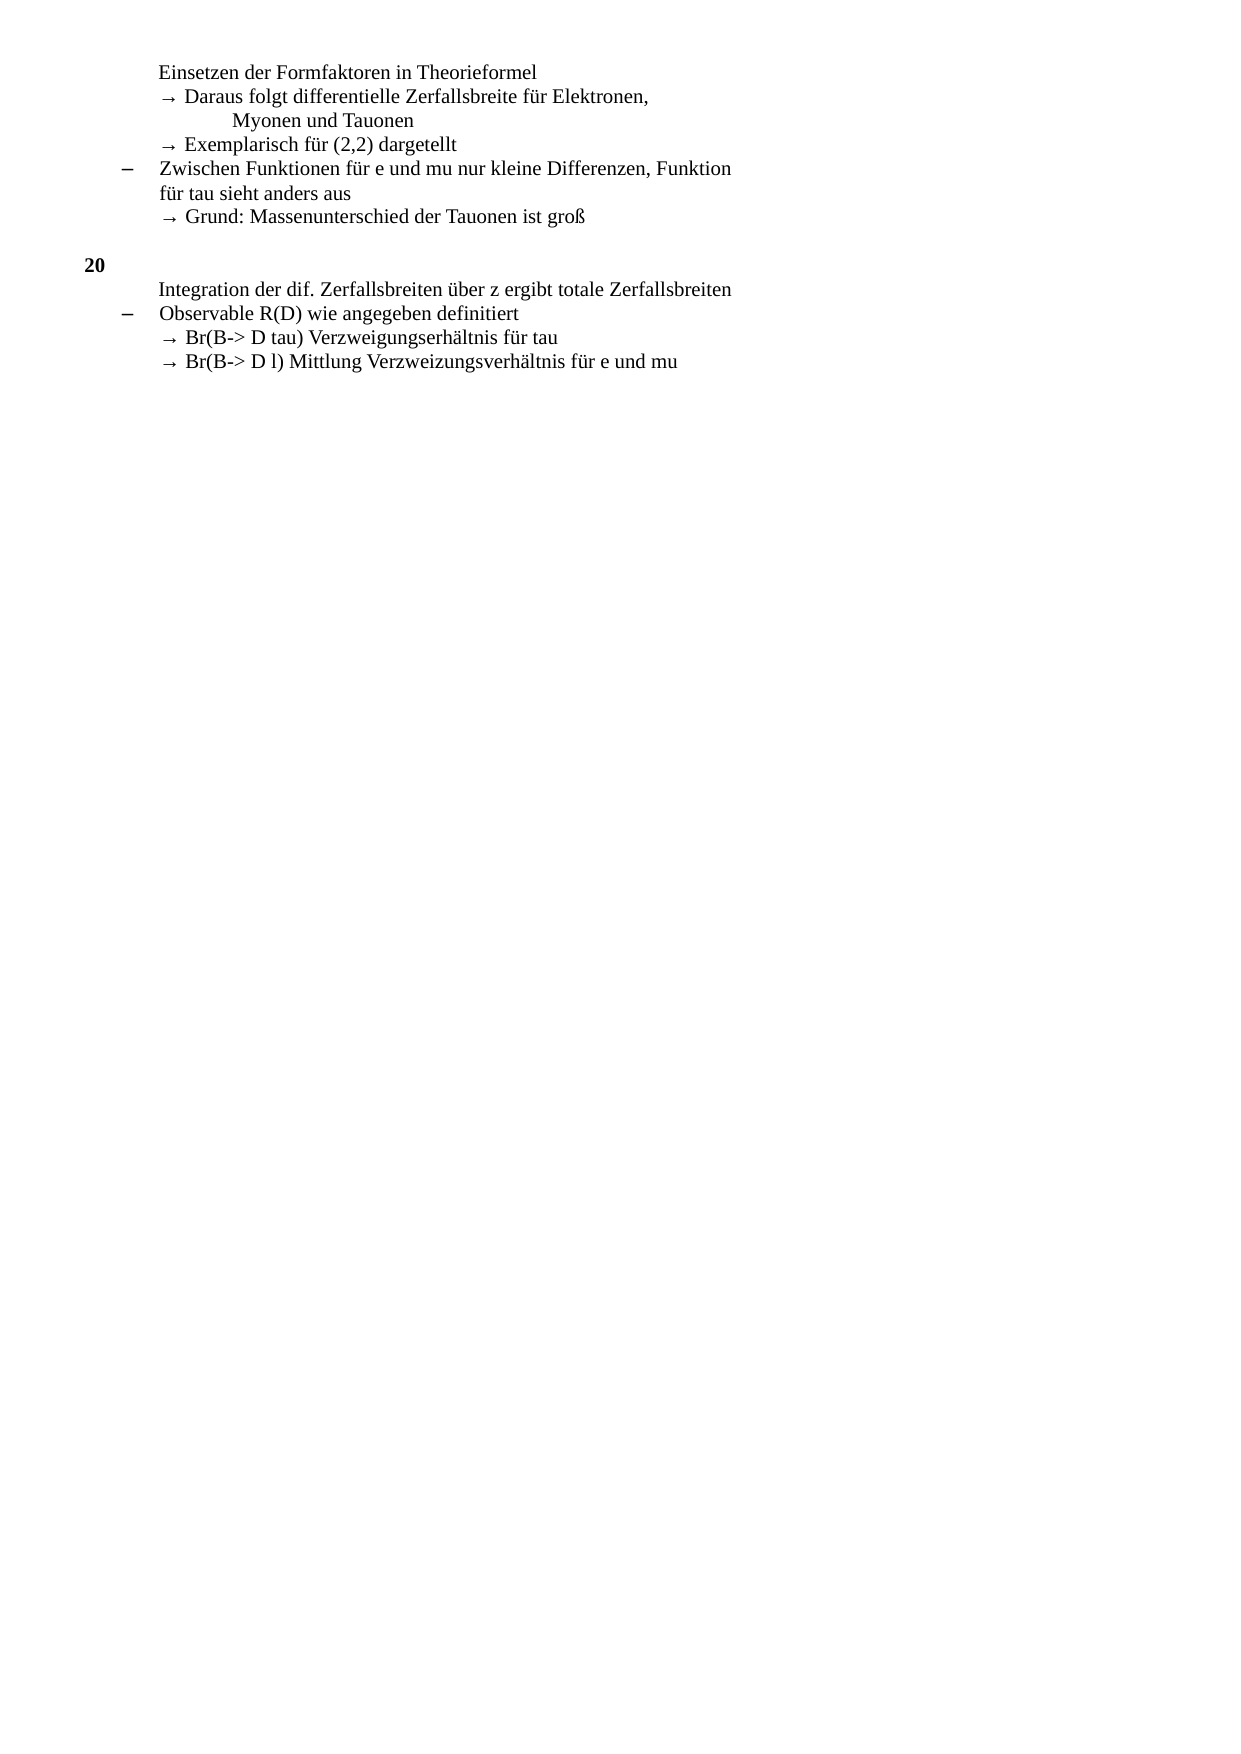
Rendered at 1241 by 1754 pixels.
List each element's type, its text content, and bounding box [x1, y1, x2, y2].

text Einsetzen der Formfaktoren in Theorieformel → Daraus folgt differentielle Zerfallsbreite für Elektronen, Myonen und Tauonen → Exemplarisch für (2,2) dargetellt [84, 60, 744, 156]
list Zwischen Funktionen für e und mu nur kleine Differenzen, Funktion für tau sieht anders aus → Grund: Massenunterschied der Tauonen ist groß [122, 156, 744, 228]
text 20 [84, 253, 744, 277]
text Integration der dif. Zerfallsbreiten über z ergibt totale Zerfallsbreiten [84, 277, 744, 301]
list → Br(B-> D l) Mittlung Verzweizungsverhältnis für e und mu [122, 349, 744, 373]
list Observable R(D) wie angegeben definitiert → Br(B-> D tau) Verzweigungserhältnis für tau [122, 301, 744, 349]
